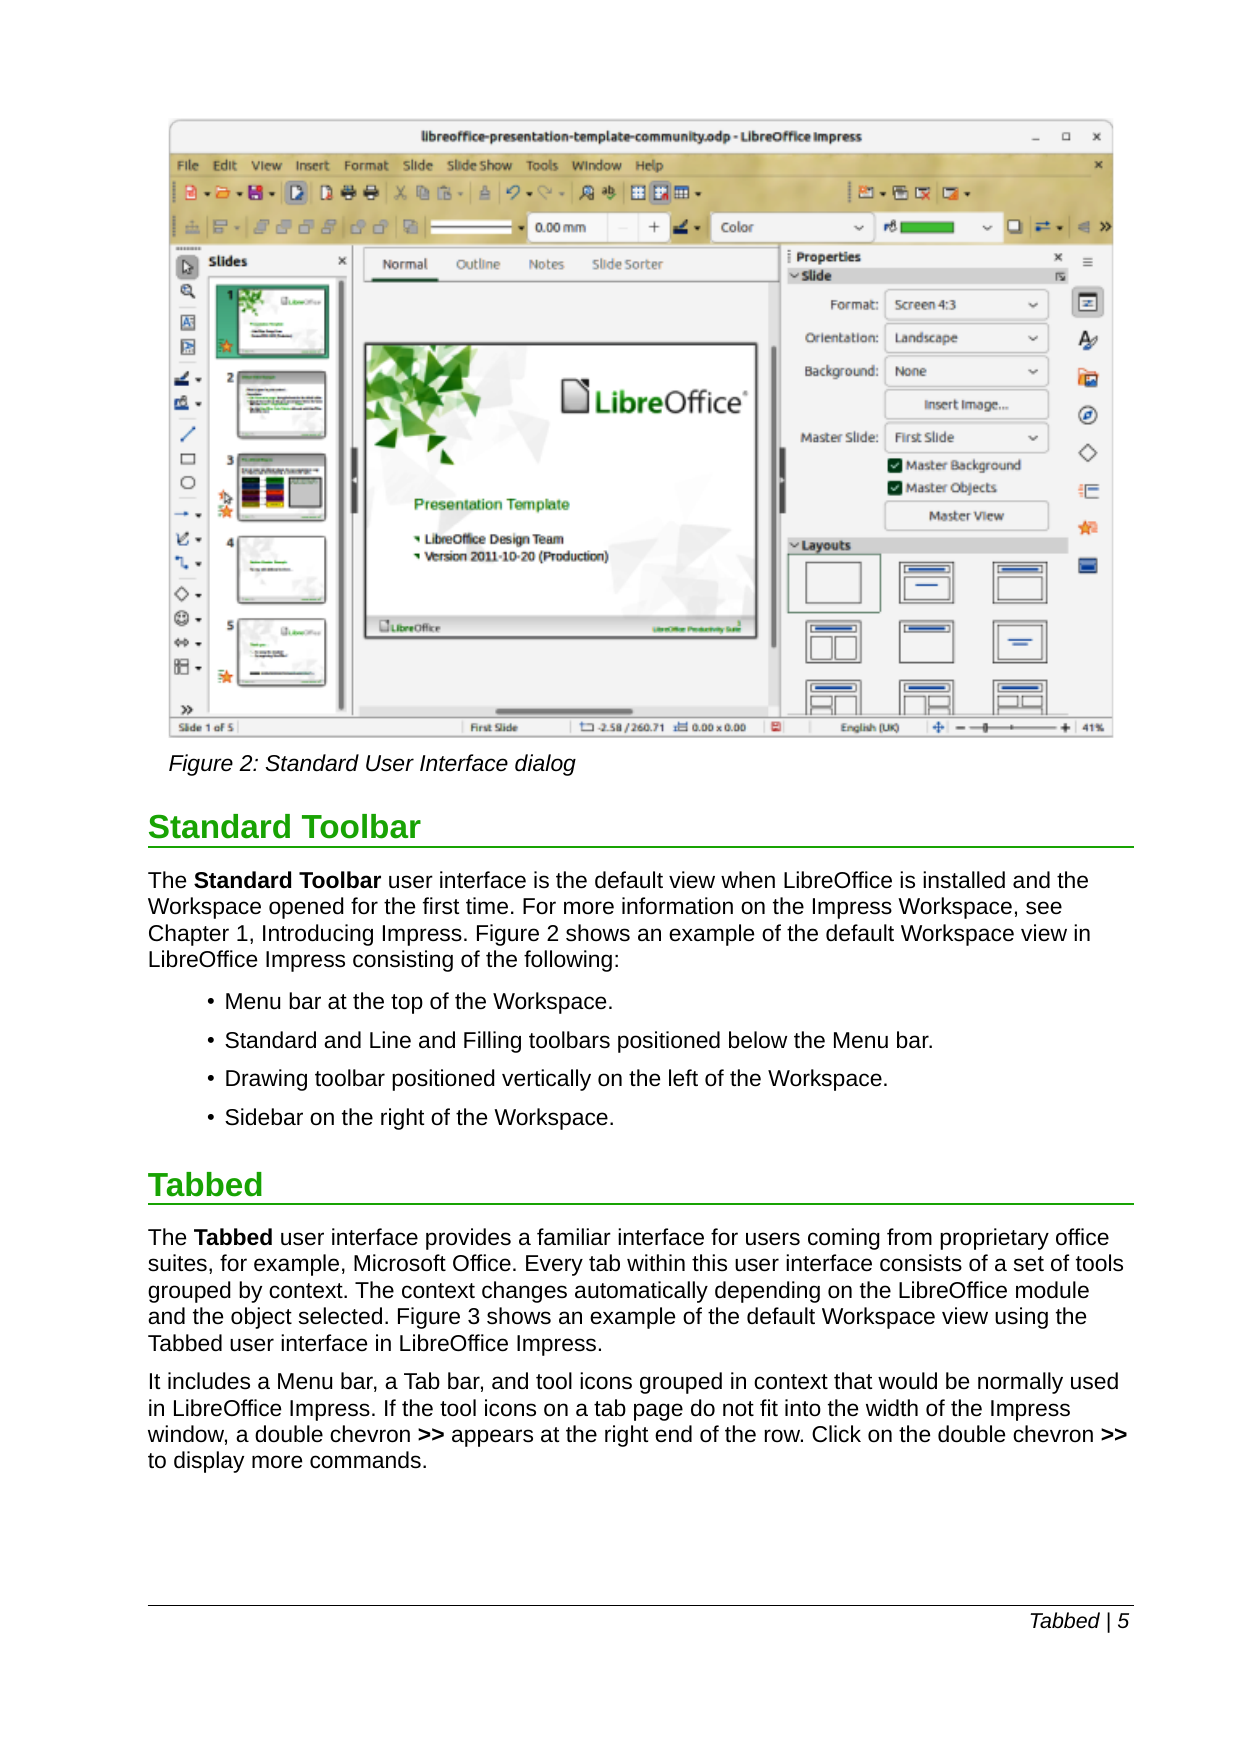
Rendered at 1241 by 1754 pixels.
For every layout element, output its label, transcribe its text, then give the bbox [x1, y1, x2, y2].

text The Standard Toolbar user interface is the default view when LibreOffice is installed and the Workspace opened for the first time. For more information on the Impress Workspace, see Chapter 1, Introducing Impress. Figure 2 shows an example of the default Workspace view in LibreOffice Impress consisting of the following: [148, 867, 1134, 972]
subtitle Standard Toolbar [148, 808, 1134, 846]
subtitle Tabbed [148, 1165, 1134, 1203]
list Sidebar on the right of the Workspace. [204, 1101, 1134, 1133]
text The Tabbed user interface provides a familiar interface for users coming from proprietary office suites, for example, Microsoft Office. Every tab within this user interface consists of a set of tools grouped by context. The context changes automatically depending on the LibreOffice module and the object selected. Figure 3 shows an example of the default Workspace view using the Tabbed user interface in LibreOffice Impress. [148, 1224, 1134, 1356]
list Drawing toolbar positioned vertically on the left of the Workspace. [204, 1062, 1134, 1092]
list Standard and Line and Filling toolbars positioned below the Menu bar. [204, 1024, 1134, 1053]
list Menu bar at the top of the Workspace. [204, 985, 1134, 1014]
text Figure 2: Standard User Interface dialog [168, 750, 1113, 776]
text It includes a Menu bar, a Tab bar, and tool icons grouped in context that would be normally used in LibreOffice Impress. If the tool icons on a tab page do not fit into the width of the Impress window, a double chevron >> appears at the right end of the row. Click on the double chevron >> to display more commands. [148, 1368, 1134, 1474]
picture [168, 118, 1114, 738]
